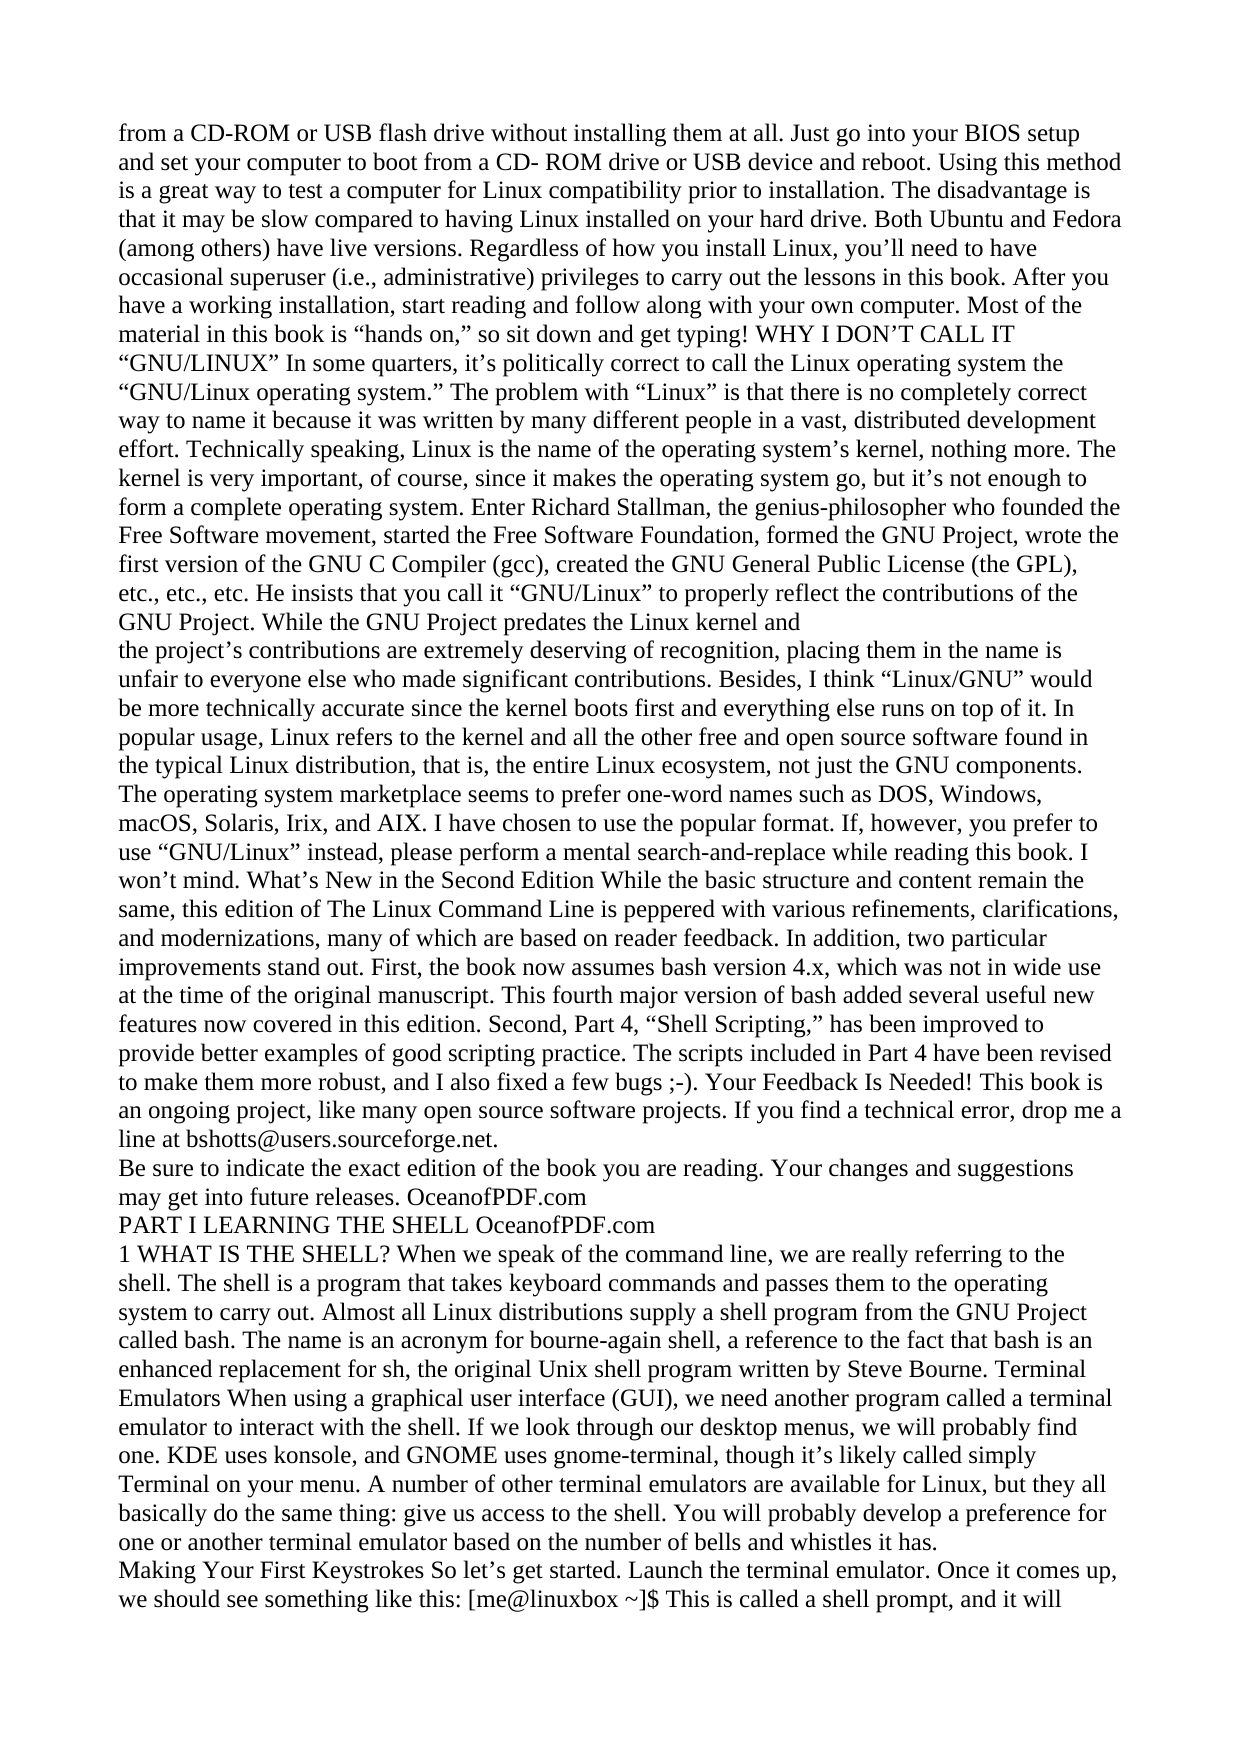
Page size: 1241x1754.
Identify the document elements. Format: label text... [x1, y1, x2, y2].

text PART I LEARNING THE SHELL OceanofPDF.com [118, 1211, 1122, 1239]
text 1 WHAT IS THE SHELL? When we speak of the command line, we are really referring to the shell. The shell is a program that takes keyboard commands and passes them to the operating system to carry out. Almost all Linux distributions supply a shell program from the GNU Project called bash. The name is an acronym for bourne-again shell, a reference to the fact that bash is an enhanced replacement for sh, the original Unix shell program written by Steve Bourne. Terminal Emulators When using a graphical user interface (GUI), we need another program called a terminal emulator to interact with the shell. If we look through our desktop menus, we will probably find one. KDE uses konsole, and GNOME uses gnome-terminal, though it’s likely called simply Terminal on your menu. A number of other terminal emulators are available for Linux, but they all basically do the same thing: give us access to the shell. You will probably develop a preference for one or another terminal emulator based on the number of bells and whistles it has. [118, 1239, 1122, 1556]
text from a CD-ROM or USB flash drive without installing them at all. Just go into your BIOS setup and set your computer to boot from a CD- ROM drive or USB device and reboot. Using this method is a great way to test a computer for Linux compatibility prior to installation. The disadvantage is that it may be slow compared to having Linux installed on your hard drive. Both Ubuntu and Fedora (among others) have live versions. Regardless of how you install Linux, you’ll need to have occasional superuser (i.e., administrative) privileges to carry out the lessons in this book. After you have a working installation, start reading and follow along with your own computer. Most of the material in this book is “hands on,” so sit down and get typing! WHY I DON’T CALL IT “GNU/LINUX” In some quarters, it’s politically correct to call the Linux operating system the “GNU/Linux operating system.” The problem with “Linux” is that there is no completely correct way to name it because it was written by many different people in a vast, distributed development effort. Technically speaking, Linux is the name of the operating system’s kernel, nothing more. The kernel is very important, of course, since it makes the operating system go, but it’s not enough to form a complete operating system. Enter Richard Stallman, the genius-philosopher who founded the Free Software movement, started the Free Software Foundation, formed the GNU Project, wrote the first version of the GNU C Compiler (gcc), created the GNU General Public License (the GPL), etc., etc., etc. He insists that you call it “GNU/Linux” to properly reflect the contributions of the GNU Project. While the GNU Project predates the Linux kernel and [118, 118, 1122, 636]
text Be sure to indicate the exact edition of the book you are reading. Your changes and suggestions may get into future releases. OceanofPDF.com [118, 1153, 1122, 1211]
text Making Your First Keystrokes So let’s get started. Launch the terminal emulator. Once it comes up, we should see something like this: [me@linuxbox ~]$ This is called a shell prompt, and it will [118, 1556, 1122, 1613]
text the project’s contributions are extremely deserving of recognition, placing them in the name is unfair to everyone else who made significant contributions. Besides, I think “Linux/GNU” would be more technically accurate since the kernel boots first and everything else runs on top of it. In popular usage, Linux refers to the kernel and all the other free and open source software found in the typical Linux distribution, that is, the entire Linux ecosystem, not just the GNU components. The operating system marketplace seems to prefer one-word names such as DOS, Windows, macOS, Solaris, Irix, and AIX. I have chosen to use the popular format. If, however, you prefer to use “GNU/Linux” instead, please perform a mental search-and-replace while reading this book. I won’t mind. What’s New in the Second Edition While the basic structure and content remain the same, this edition of The Linux Command Line is peppered with various refinements, clarifications, and modernizations, many of which are based on reader feedback. In addition, two particular improvements stand out. First, the book now assumes bash version 4.x, which was not in wide use at the time of the original manuscript. This fourth major version of bash added several useful new features now covered in this edition. Second, Part 4, “Shell Scripting,” has been improved to provide better examples of good scripting practice. The scripts included in Part 4 have been revised to make them more robust, and I also fixed a few bugs ;-). Your Feedback Is Needed! This book is an ongoing project, like many open source software projects. If you find a technical error, drop me a line at bshotts@users.sourceforge.net. [118, 636, 1122, 1153]
